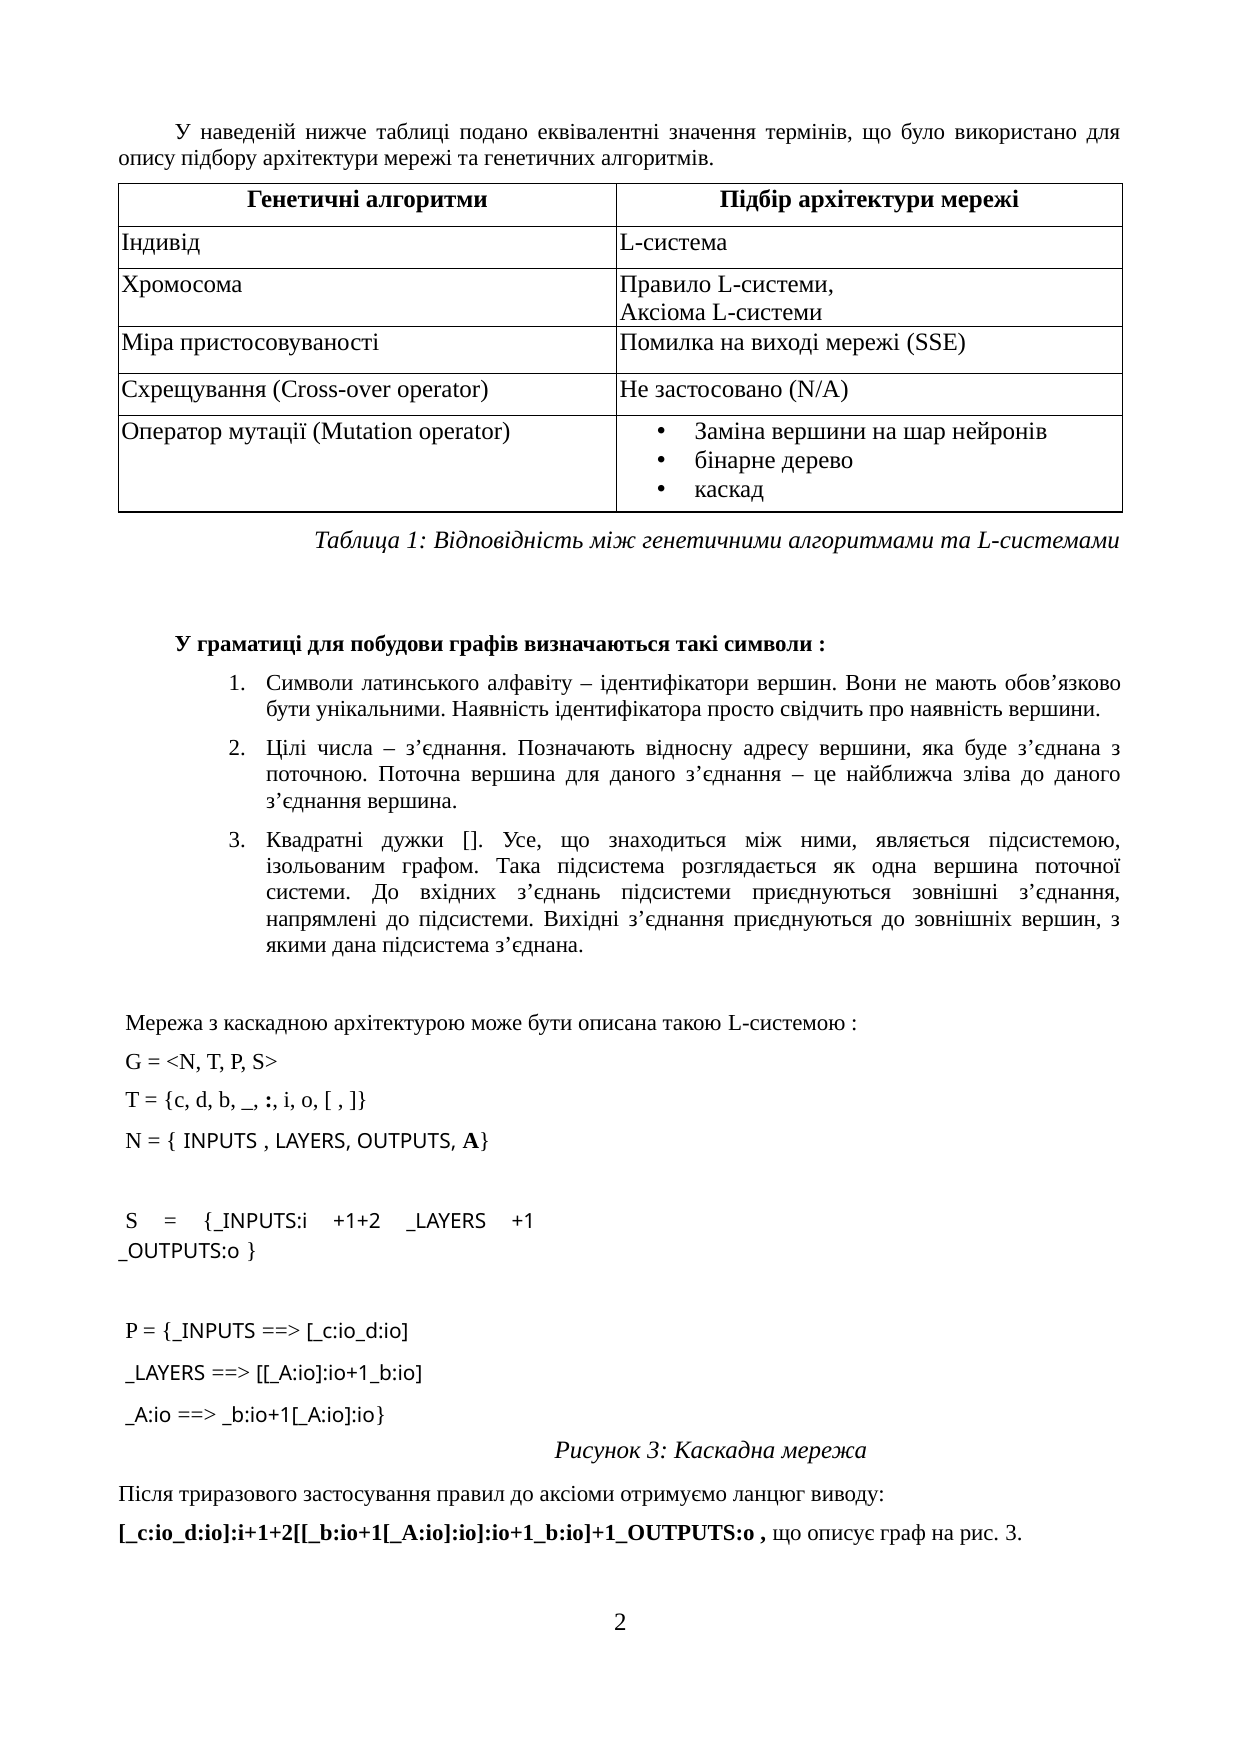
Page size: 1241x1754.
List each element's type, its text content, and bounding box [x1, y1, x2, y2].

text Мережа з каскадною архітектурою може бути описана такою L-системою : [118, 1009, 1122, 1035]
table_cell Оператор мутації (Mutation operator) [119, 416, 616, 511]
text S = {_INPUTS:i +1+2 _LAYERS +1 _OUTPUTS:o } [118, 1206, 554, 1264]
table_cell Міра пристосовуваності [119, 327, 616, 373]
table_cell Помилка на виході мережі (SSE) [617, 327, 1122, 373]
list Квадратні дужки []. Усе, що знаходиться між ними, являється підсистемою, ізольованим графом. Така підсистема розглядається як одна вершина поточної системи. До вхідних з’єднань підсистеми приєднуються зовнішні з’єднання, напрямлені до підсистеми. Вихідні з’єднання приєднуються до зовнішніх вершин, з якими дана підсистема з’єднана. [228, 826, 1122, 957]
text Рисунок 3: Каскадна мережа [554, 1061, 1117, 1463]
table_cell Правило L-системи, Аксіома L-системи [617, 269, 1122, 326]
text [_c:io_d:io]:i+1+2[[_b:io+1[_A:io]:io]:io+1_b:io]+1_OUTPUTS:o , що описує граф на рис. 3. [118, 1519, 1122, 1546]
table_cell L-система [617, 227, 1122, 268]
text У наведеній нижче таблиці подано еквівалентні значення термінів, що було використано для опису підбору архітектури мережі та генетичних алгоритмів. [118, 118, 1122, 171]
text У граматиці для побудови графів визначаються такі символи : [118, 630, 1122, 656]
text G = <N, T, P, S> [118, 1048, 1122, 1074]
text _A:io ==> _b:io+1[_A:io]:io} [118, 1399, 554, 1429]
text Після триразового застосування правил до аксіоми отримуємо ланцюг виводу: [118, 1480, 1122, 1507]
table_header Підбір архітектури мережі [617, 184, 1122, 226]
text P = {_INPUTS ==> [_c:io_d:io] [118, 1316, 554, 1345]
list Символи латинського алфавіту – ідентифікатори вершин. Вони не мають обов’язково бути унікальними. Наявність ідентифікатора просто свідчить про наявність вершини. [228, 669, 1122, 722]
text T = {c, d, b, _, :, i, o, [ , ]} [118, 1087, 554, 1113]
table_cell Заміна вершини на шар нейронів бінарне дерево каскад [617, 416, 1122, 511]
text N = { INPUTS , LAYERS, OUTPUTS, A} [118, 1125, 554, 1155]
table_header Генетичні алгоритми [119, 184, 616, 226]
list Цілі числа – з’єднання. Позначають відносну адресу вершини, яка буде з’єднана з поточною. Поточна вершина для даного з’єднання – це найближча зліва до даного з’єднання вершина. [228, 734, 1122, 813]
text _LAYERS ==> [[_A:io]:io+1_b:io] [118, 1357, 554, 1387]
text Таблица 1: Відповідність між генетичними алгоритмами та L-системами [118, 525, 1122, 554]
table_cell Хромосома [119, 269, 616, 326]
table_cell Схрещування (Cross-over operator) [119, 374, 616, 415]
table_cell Не застосовано (N/A) [617, 374, 1122, 415]
table_cell Індивід [119, 227, 616, 268]
